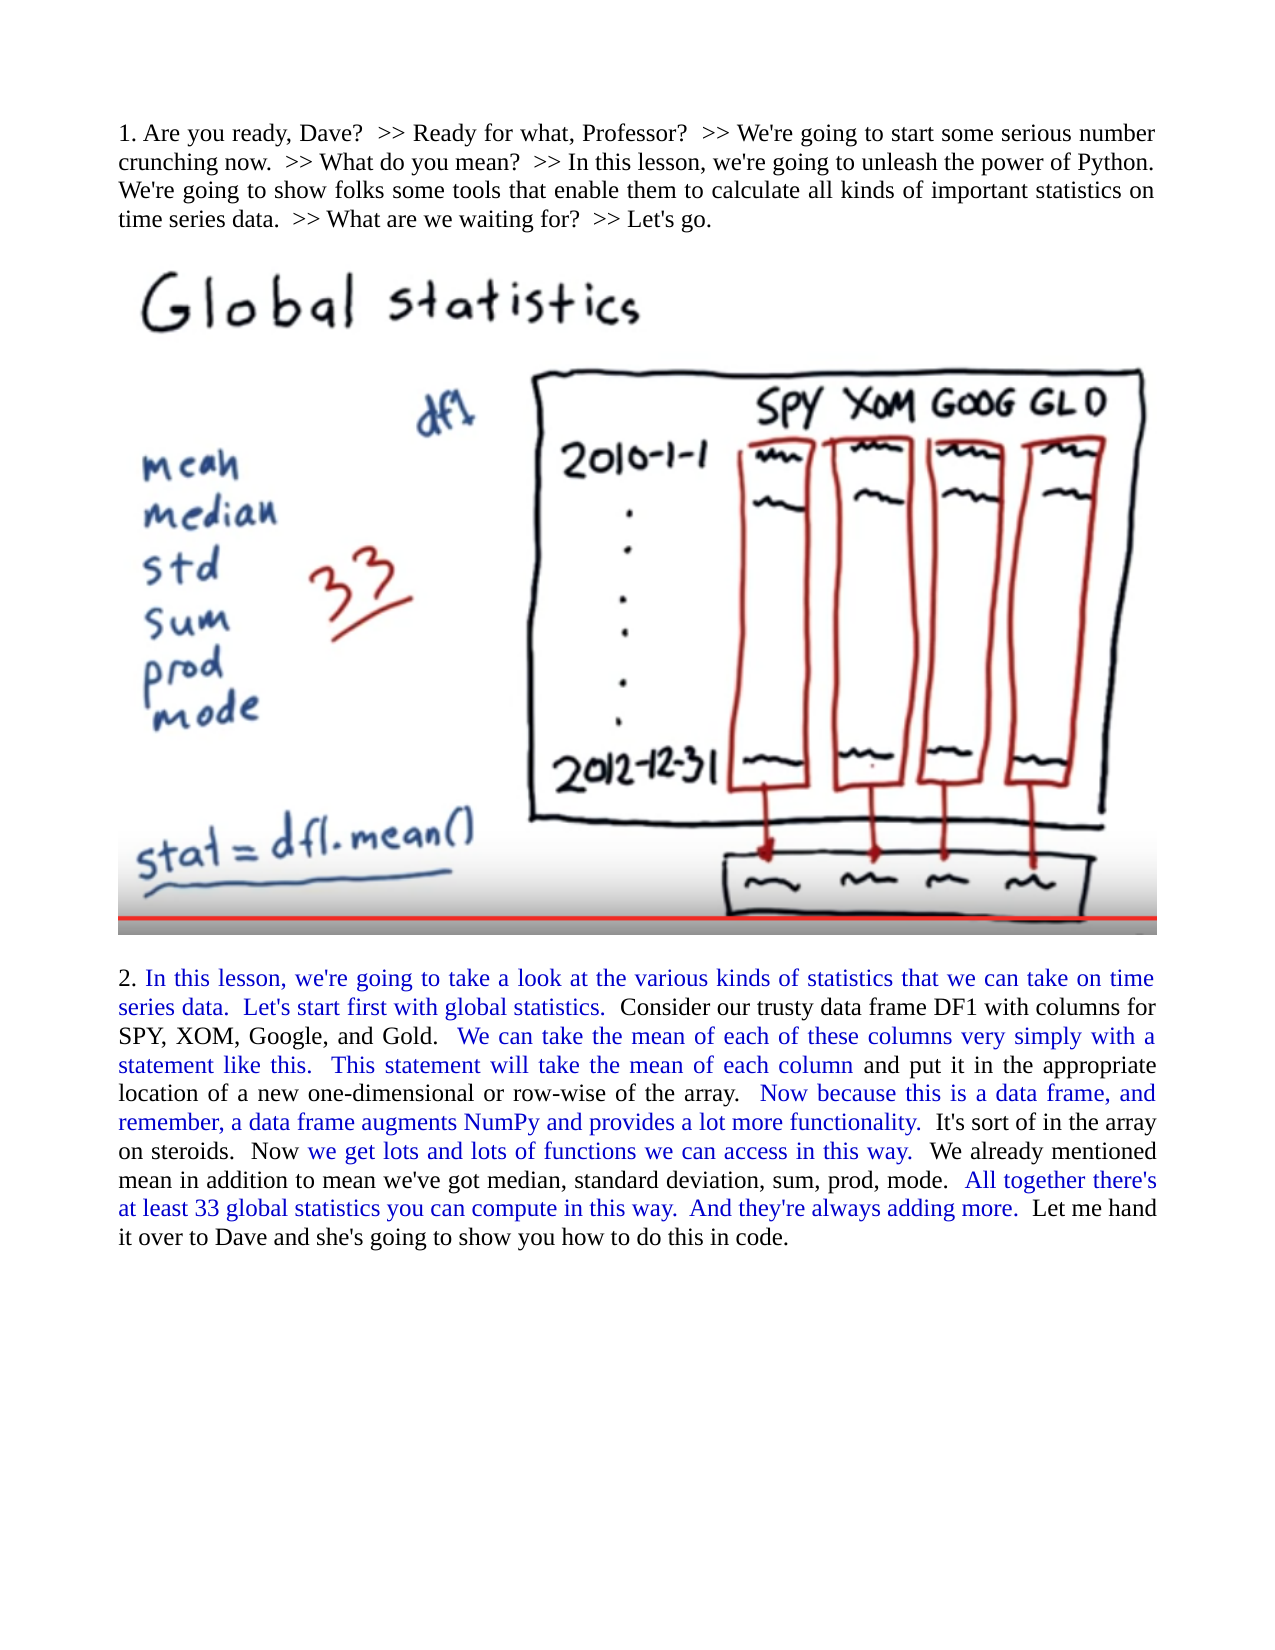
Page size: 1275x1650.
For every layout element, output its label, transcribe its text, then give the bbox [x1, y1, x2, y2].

text 1. Are you ready, Dave? >> Ready for what, Professor? >> We're going to start some serious number crunching now. >> What do you mean? >> In this lesson, we're going to unleash the power of Python. We're going to show folks some tools that enable them to calculate all kinds of important statistics on time series data. >> What are we waiting for? >> Let's go. [118, 118, 1157, 233]
picture [118, 261, 1157, 935]
text 2. In this lesson, we're going to take a look at the various kinds of statistics that we can take on time series data. Let's start first with global statistics. Consider our trusty data frame DF1 with columns for SPY, XOM, Google, and Gold. We can take the mean of each of these columns very simply with a statement like this. This statement will take the mean of each column and put it in the appropriate location of a new one-dimensional or row-wise of the array. Now because this is a data frame, and remember, a data frame augments NumPy and provides a lot more functionality. It's sort of in the array on steroids. Now we get lots and lots of functions we can access in this way. We already mentioned mean in addition to mean we've got median, standard deviation, sum, prod, mode. All together there's at least 33 global statistics you can compute in this way. And they're always adding more. Let me hand it over to Dave and she's going to show you how to do this in code. [118, 963, 1157, 1251]
